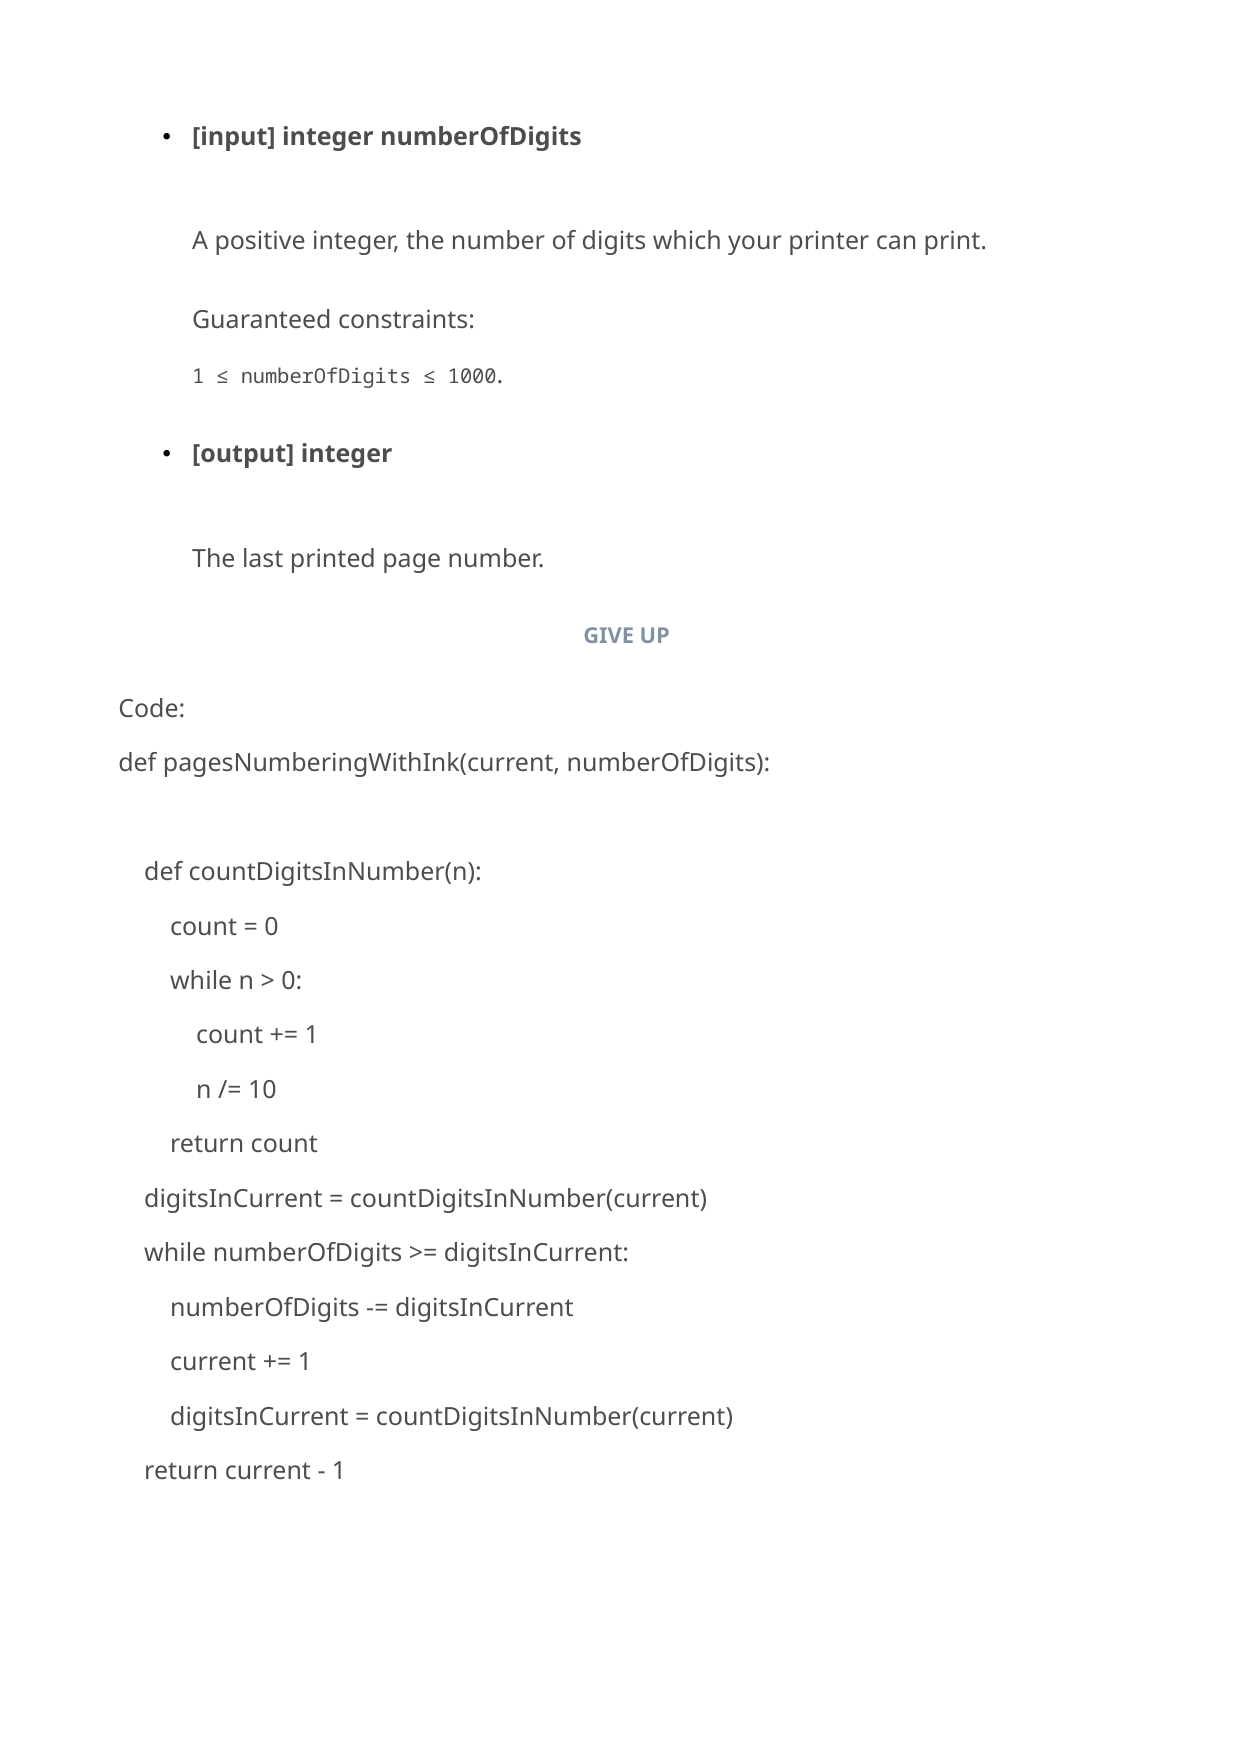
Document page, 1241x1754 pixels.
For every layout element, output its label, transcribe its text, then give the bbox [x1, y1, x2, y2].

text n /= 10 [118, 1072, 1122, 1106]
text digitsInCurrent = countDigitsInNumber(current) [118, 1398, 1122, 1432]
text while n > 0: [118, 963, 1122, 997]
text count += 1 [118, 1017, 1122, 1051]
list Guaranteed constraints: 1 ≤ numberOfDigits ≤ 1000. [162, 302, 1122, 391]
text Code: [118, 690, 1122, 724]
list [input] integer numberOfDigits [162, 118, 1122, 152]
list [output] integer [162, 436, 1122, 470]
text def countDigitsInNumber(n): [118, 854, 1122, 888]
text current += 1 [118, 1344, 1122, 1378]
text GIVE UP [131, 620, 1122, 650]
text digitsInCurrent = countDigitsInNumber(current) [118, 1181, 1122, 1214]
list A positive integer, the number of digits which your printer can print. [162, 223, 1122, 257]
text return current - 1 [118, 1453, 1122, 1487]
text while numberOfDigits >= digitsInCurrent: [118, 1235, 1122, 1269]
list The last printed page number. [162, 541, 1122, 574]
text return count [118, 1126, 1122, 1160]
text def pagesNumberingWithInk(current, numberOfDigits): [118, 745, 1122, 779]
text numberOfDigits -= digitsInCurrent [118, 1289, 1122, 1323]
text count = 0 [118, 908, 1122, 942]
